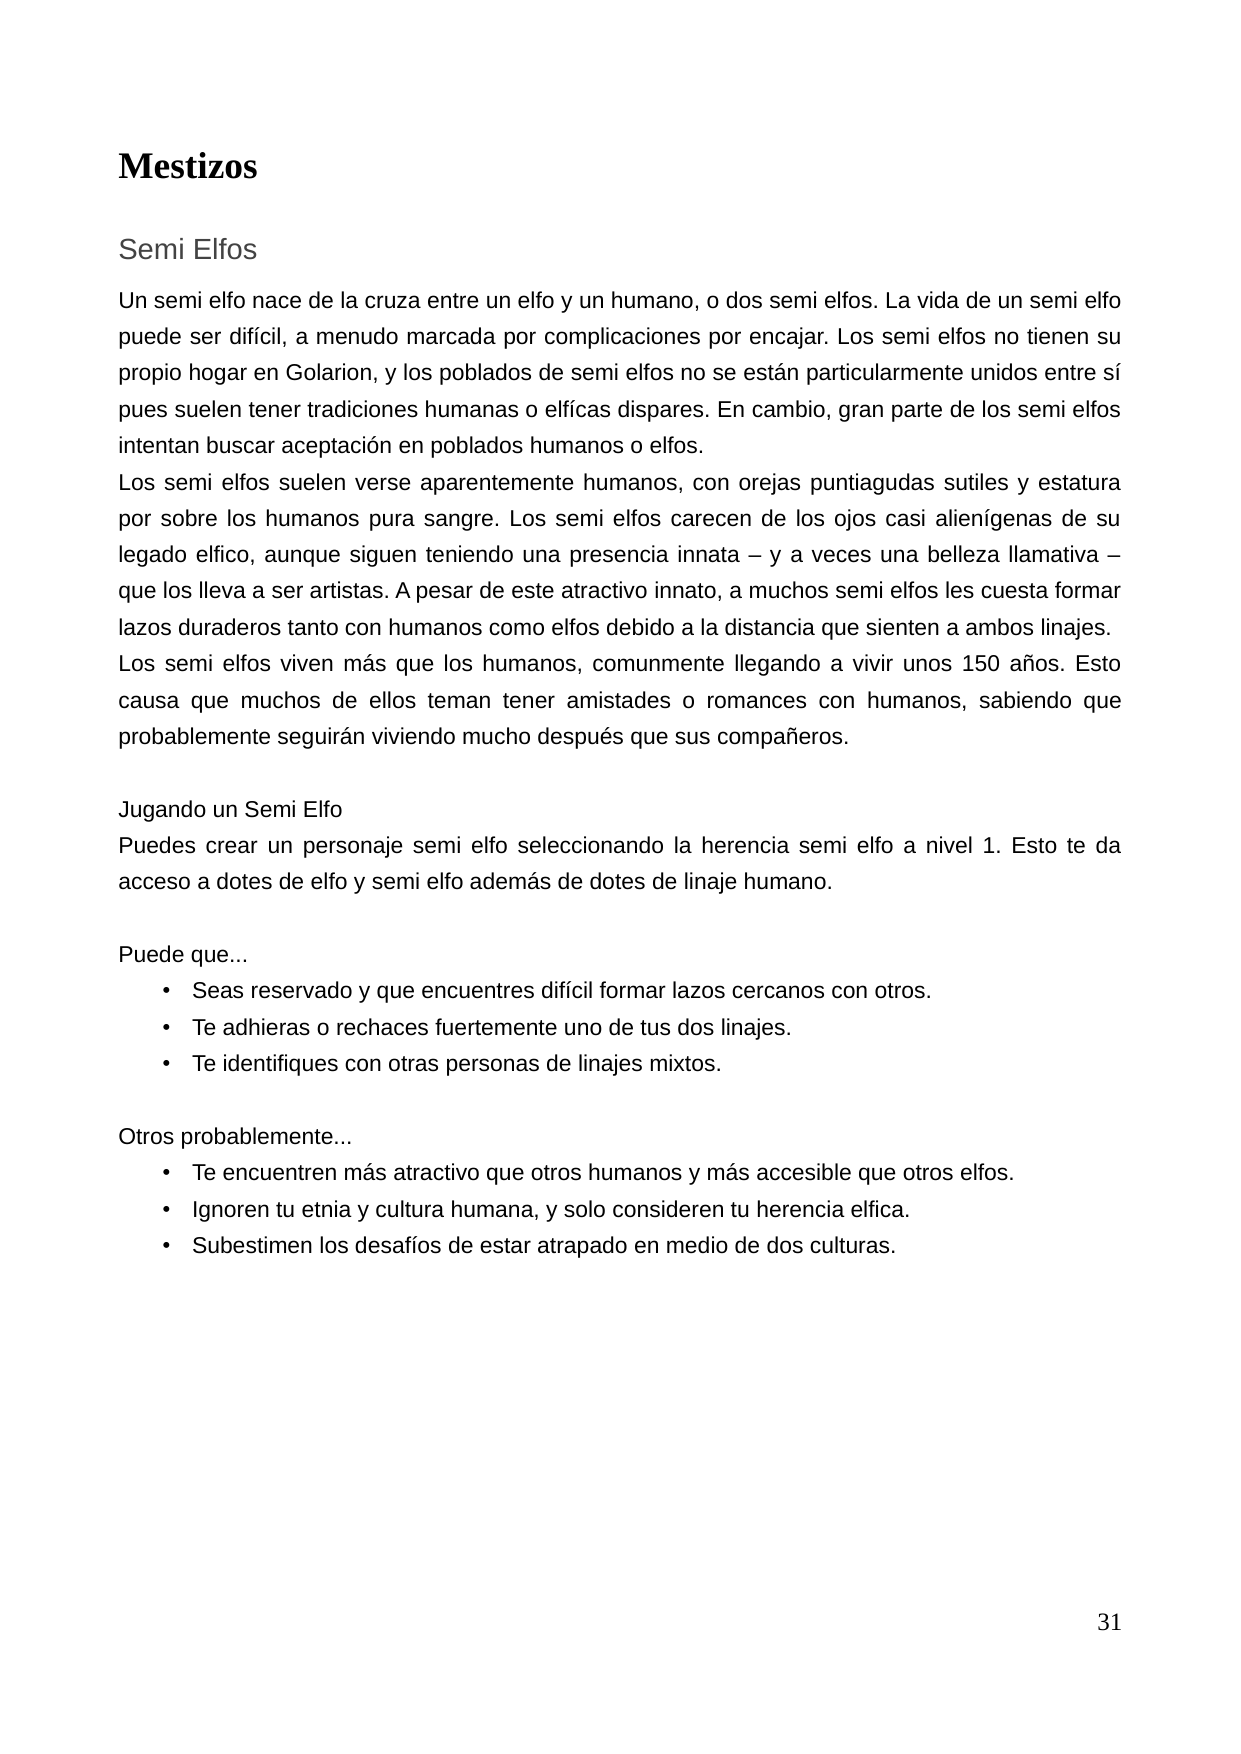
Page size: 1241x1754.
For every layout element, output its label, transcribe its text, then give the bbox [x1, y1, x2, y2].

list Te adhieras o rechaces fuertemente uno de tus dos linajes. [162, 1014, 1122, 1040]
text Puede que... [118, 941, 1122, 967]
list Te encuentren más atractivo que otros humanos y más accesible que otros elfos. [162, 1159, 1122, 1186]
subtitle Mestizos [118, 143, 1122, 186]
text Un semi elfo nace de la cruza entre un elfo y un humano, o dos semi elfos. La vida de un semi elfo puede ser difícil, a menudo marcada por complicaciones por encajar. Los semi elfos no tienen su propio hogar en Golarion, y los poblados de semi elfos no se están particularmente unidos entre sí pues suelen tener tradiciones humanas o elfícas dispares. En cambio, gran parte de los semi elfos intentan buscar aceptación en poblados humanos o elfos. [118, 287, 1122, 458]
text Otros probablemente... [118, 1123, 1122, 1149]
text Los semi elfos suelen verse aparentemente humanos, con orejas puntiagudas sutiles y estatura por sobre los humanos pura sangre. Los semi elfos carecen de los ojos casi alienígenas de su legado elfico, aunque siguen teniendo una presencia innata – y a veces una belleza llamativa – que los lleva a ser artistas. A pesar de este atractivo innato, a muchos semi elfos les cuesta formar lazos duraderos tanto con humanos como elfos debido a la distancia que sienten a ambos linajes. [118, 468, 1122, 640]
text Puedes crear un personaje semi elfo seleccionando la herencia semi elfo a nivel 1. Esto te da acceso a dotes de elfo y semi elfo además de dotes de linaje humano. [118, 832, 1122, 895]
list Seas reservado y que encuentres difícil formar lazos cercanos con otros. [162, 977, 1122, 1004]
text Jugando un Semi Elfo [118, 796, 1122, 822]
list Subestimen los desafíos de estar atrapado en medio de dos culturas. [162, 1232, 1122, 1258]
list Te identifiques con otras personas de linajes mixtos. [162, 1050, 1122, 1076]
list Ignoren tu etnia y cultura humana, y solo consideren tu herencia elfica. [162, 1196, 1122, 1222]
text Los semi elfos viven más que los humanos, comunmente llegando a vivir unos 150 años. Esto causa que muchos de ellos teman tener amistades o romances con humanos, sabiendo que probablemente seguirán viviendo mucho después que sus compañeros. [118, 650, 1122, 749]
subtitle Semi Elfos [118, 232, 1122, 266]
